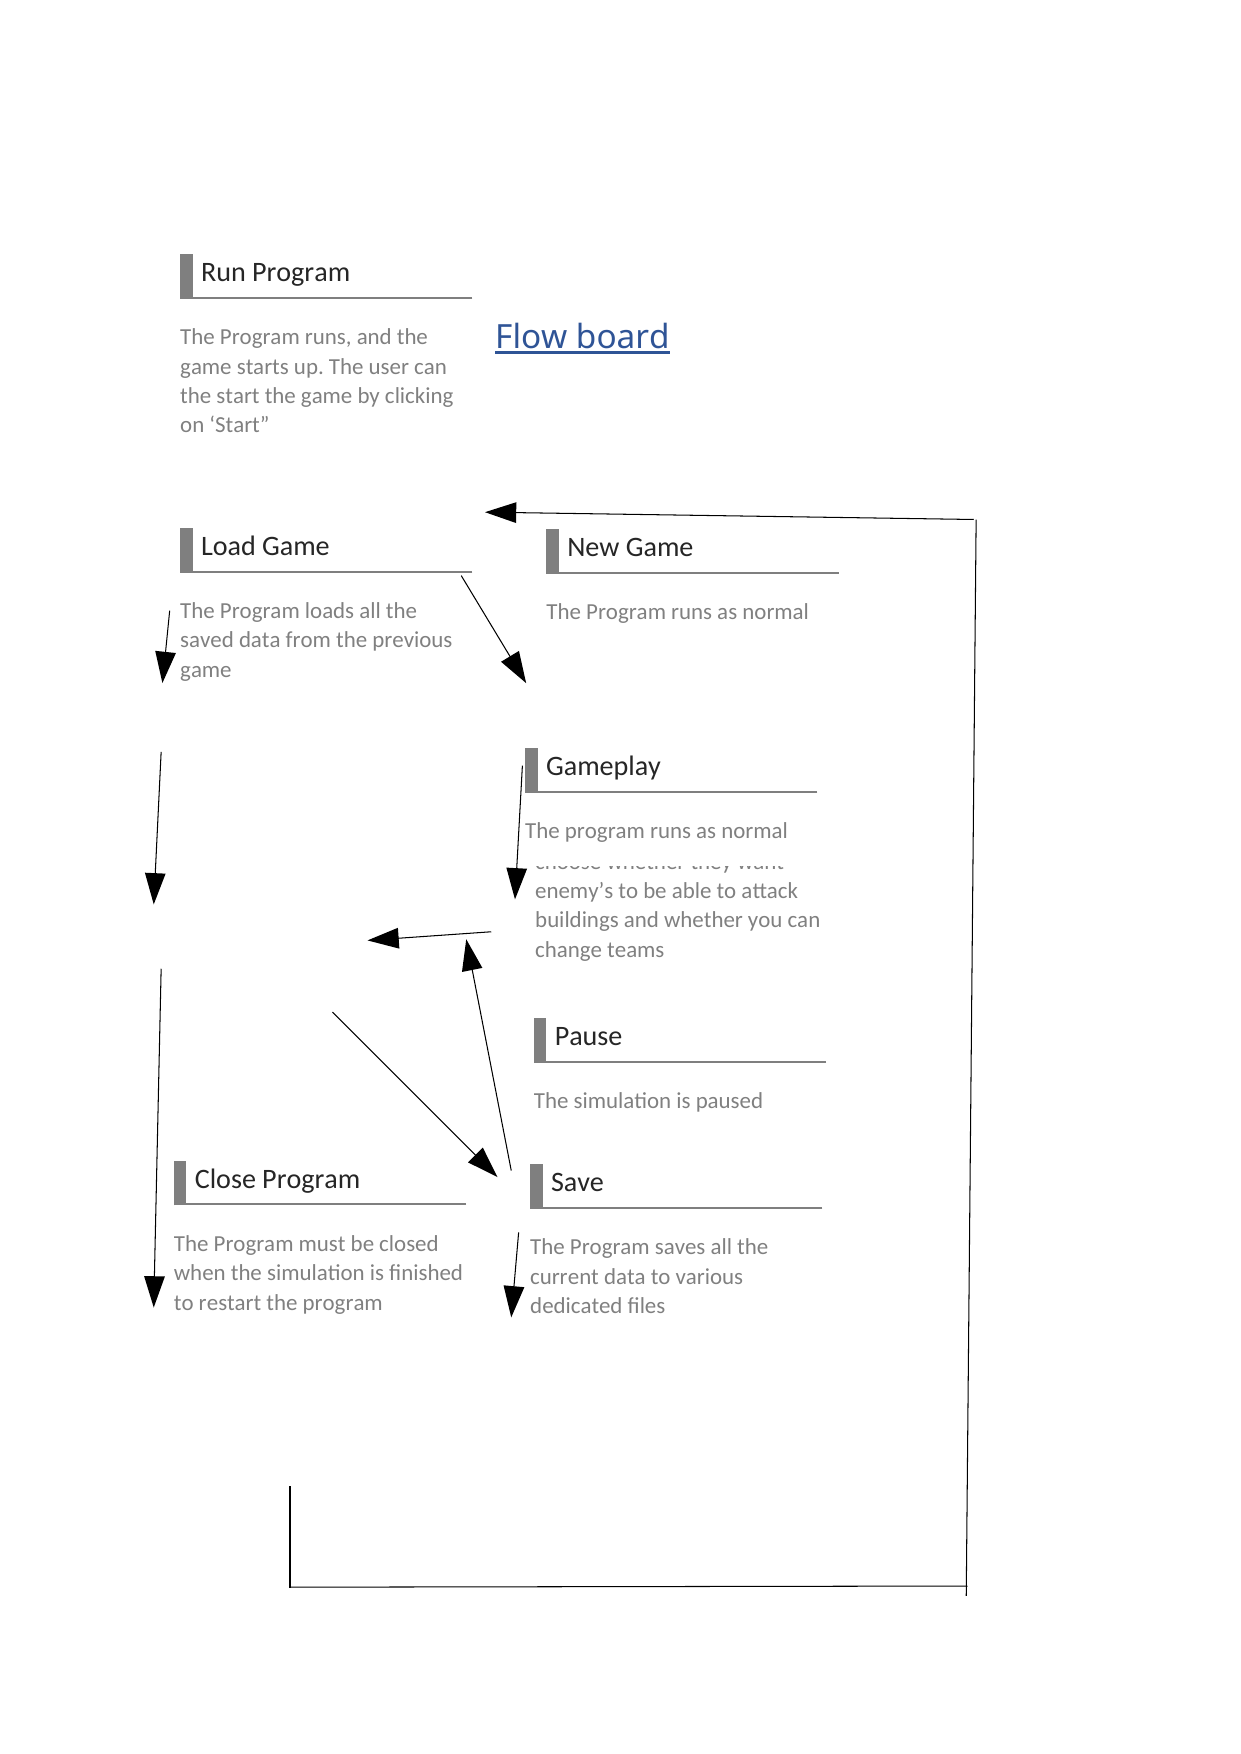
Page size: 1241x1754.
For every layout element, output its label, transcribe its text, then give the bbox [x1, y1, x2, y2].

text Close Program [186, 1161, 466, 1203]
text Gameplay [538, 748, 817, 791]
text The Program loads all the saved data from the previous game [180, 596, 472, 683]
text The Program runs as normal [546, 597, 839, 626]
text The simulation is paused [534, 1086, 826, 1114]
text The Program saves all the current data to various dedicated files [530, 1232, 822, 1319]
text The Program must be closed when the simulation is finished to restart the program [174, 1229, 466, 1316]
text Pause [546, 1018, 826, 1061]
text The User is given the option to choose whether they want enemy’s to be able to attack buildings and whether you can change teams [535, 866, 827, 963]
text Load Game [193, 528, 472, 571]
text New Game [559, 529, 839, 572]
subtitle Flow board [495, 313, 1090, 358]
text Run Program [193, 254, 472, 297]
text The Program runs, and the game starts up. The user can the start the game by clicking on ‘Start” [180, 322, 472, 439]
text Save [543, 1164, 822, 1207]
text The program runs as normal [525, 816, 817, 844]
